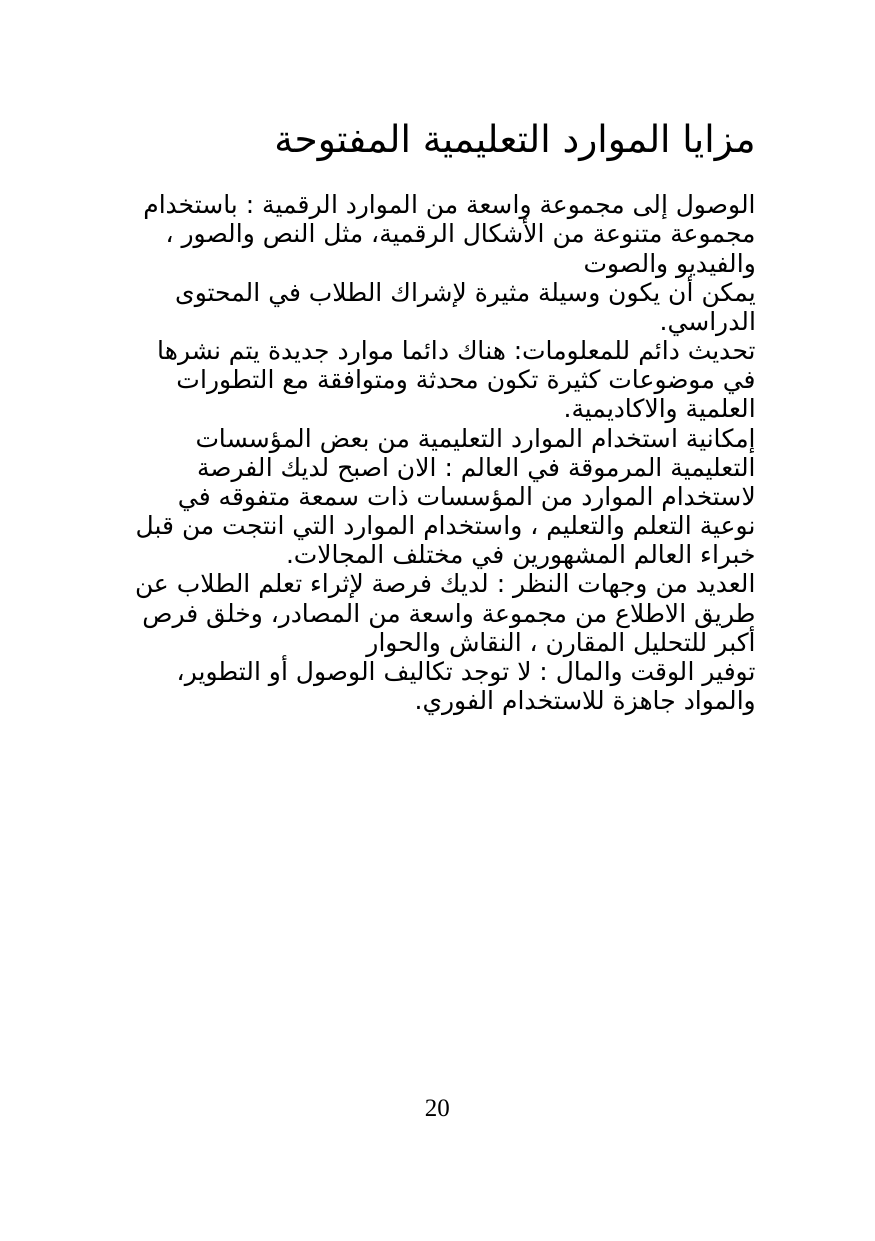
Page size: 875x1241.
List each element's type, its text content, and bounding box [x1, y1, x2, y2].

text مزايا الموارد التعليمية المفتوحة [118, 118, 756, 162]
text يمكن أن يكون وسيلة مثيرة لإشراك الطلاب في المحتوى الدراسي. [118, 278, 756, 336]
text الوصول إلى مجموعة واسعة من الموارد الرقمية : باستخدام مجموعة متنوعة من الأشكال الرقمية، مثل النص والصور ، والفيديو والصوت [118, 191, 756, 278]
text العديد من وجهات النظر : لديك فرصة لإثراء تعلم الطلاب عن طريق الاطلاع من مجموعة واسعة من المصادر، وخلق فرص أكبر للتحليل المقارن ، النقاش والحوار [118, 570, 756, 657]
text توفير الوقت والمال : لا توجد تكاليف الوصول أو التطوير، والمواد جاهزة للاستخدام الفوري. [118, 657, 756, 716]
text إمكانية استخدام الموارد التعليمية من بعض المؤسسات التعليمية المرموقة في العالم : الان اصبح لديك الفرصة لاستخدام الموارد من المؤسسات ذات سمعة متفوقه في نوعية التعلم والتعليم ، واستخدام الموارد التي انتجت من قبل خبراء العالم المشهورين في مختلف المجالات. [118, 424, 756, 570]
text تحديث دائم للمعلومات: هناك دائما موارد جديدة يتم نشرها في موضوعات كثيرة تكون محدثة ومتوافقة مع التطورات العلمية والاكاديمية. [118, 336, 756, 424]
